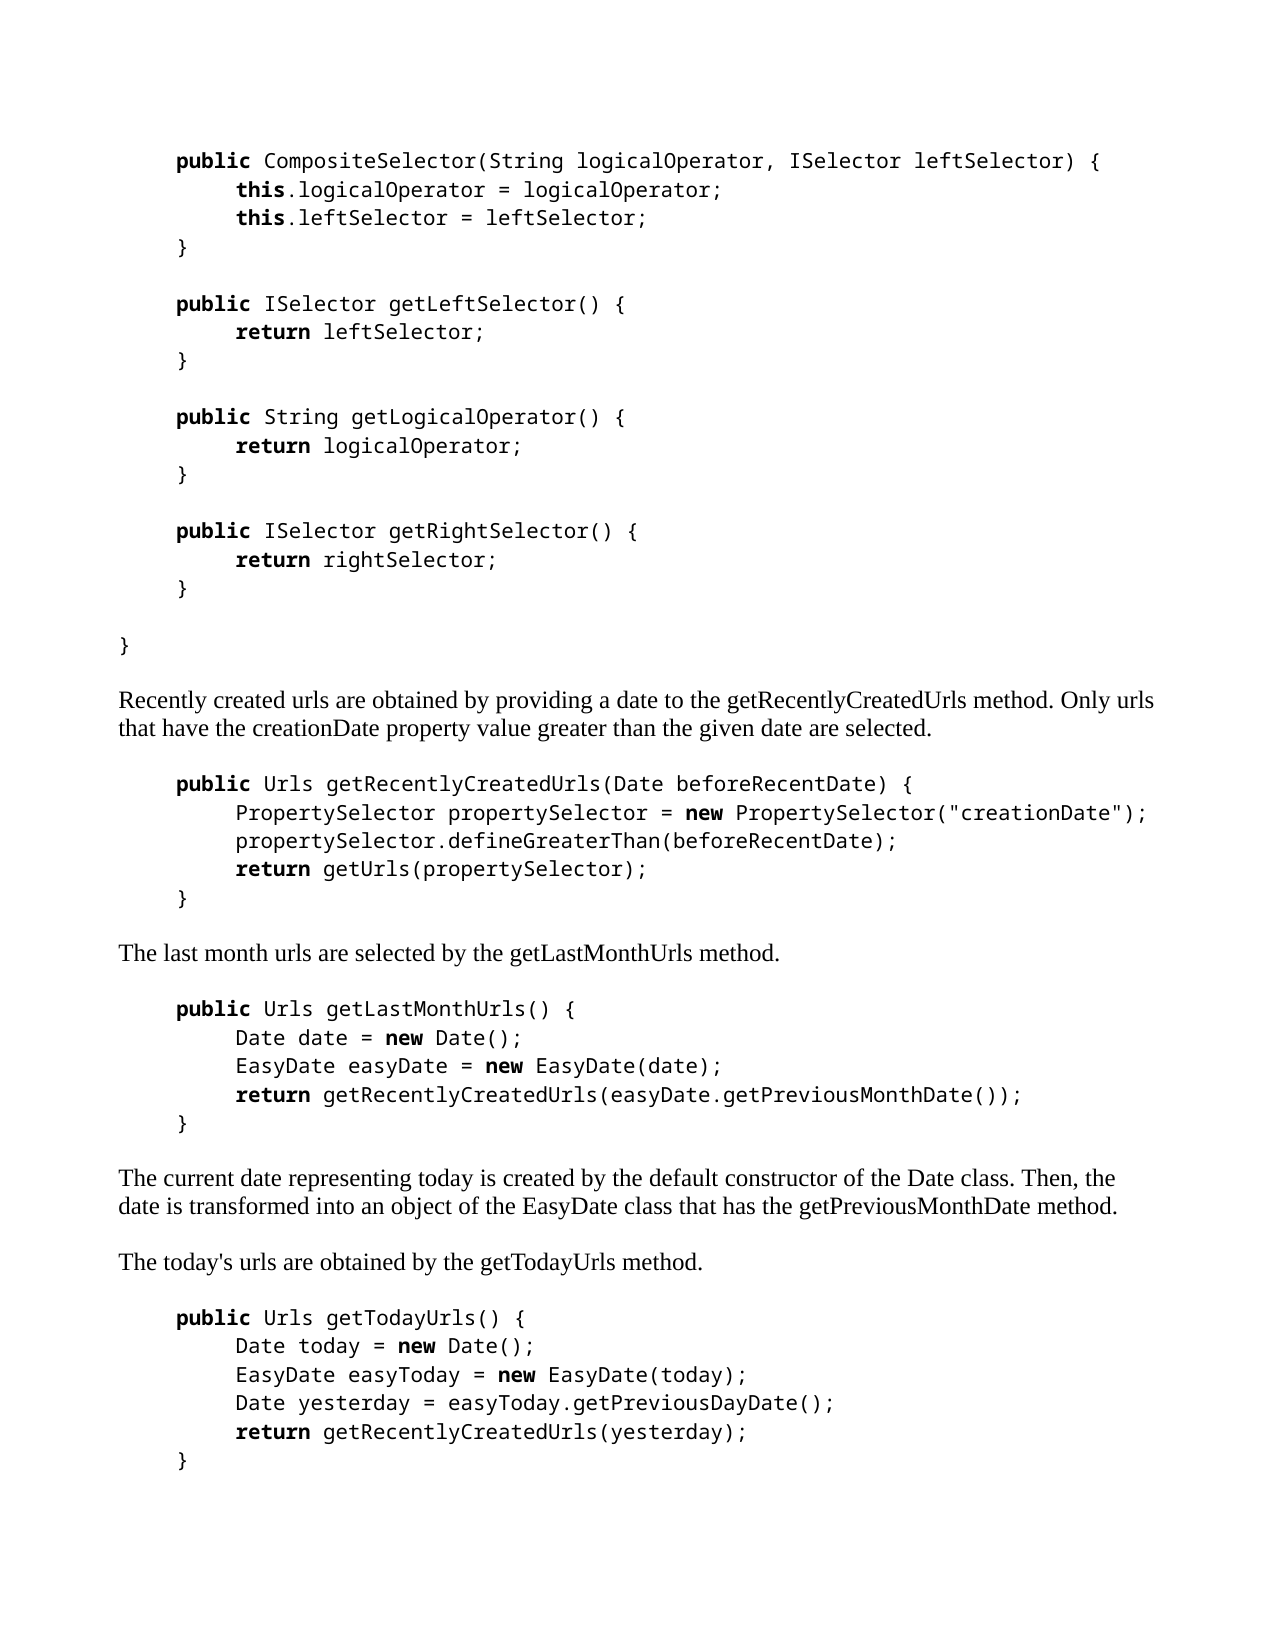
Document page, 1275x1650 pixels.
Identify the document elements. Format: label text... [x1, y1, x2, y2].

text } [118, 459, 1157, 488]
text } [118, 232, 1157, 260]
text this.leftSelector = leftSelector; [118, 203, 1157, 232]
text public String getLogicalOperator() { [118, 402, 1157, 431]
text The today's urls are obtained by the getTodayUrls method. [118, 1248, 1157, 1275]
text return getRecentlyCreatedUrls(easyDate.getPreviousMonthDate()); [118, 1080, 1157, 1108]
text public ISelector getLeftSelector() { [118, 289, 1157, 317]
text } [118, 346, 1157, 374]
text The current date representing today is created by the default constructor of the Date class. Then, the date is transformed into an object of the EasyDate class that has the getPreviousMonthDate method. [118, 1164, 1157, 1220]
text } [118, 630, 1157, 658]
text PropertySelector propertySelector = new PropertySelector("creationDate"); [118, 798, 1157, 826]
text } [118, 1108, 1157, 1137]
text Date today = new Date(); [118, 1331, 1157, 1360]
text public CompositeSelector(String logicalOperator, ISelector leftSelector) { [118, 147, 1157, 175]
text } [118, 883, 1157, 911]
text return getUrls(propertySelector); [118, 854, 1157, 883]
text return logicalOperator; [118, 431, 1157, 459]
text Recently created urls are obtained by providing a date to the getRecentlyCreatedUrls method. Only urls that have the creationDate property value greater than the given date are selected. [118, 686, 1157, 742]
text EasyDate easyDate = new EasyDate(date); [118, 1051, 1157, 1080]
text propertySelector.defineGreaterThan(beforeRecentDate); [118, 826, 1157, 854]
text The last month urls are selected by the getLastMonthUrls method. [118, 939, 1157, 967]
text } [118, 573, 1157, 602]
text Date yesterday = easyToday.getPreviousDayDate(); [118, 1388, 1157, 1417]
text public Urls getRecentlyCreatedUrls(Date beforeRecentDate) { [118, 769, 1157, 798]
text } [118, 1445, 1157, 1474]
text public Urls getLastMonthUrls() { [118, 994, 1157, 1023]
text EasyDate easyToday = new EasyDate(today); [118, 1360, 1157, 1388]
text Date date = new Date(); [118, 1023, 1157, 1051]
text return leftSelector; [118, 317, 1157, 346]
text public ISelector getRightSelector() { [118, 516, 1157, 545]
text public Urls getTodayUrls() { [118, 1303, 1157, 1331]
text this.logicalOperator = logicalOperator; [118, 175, 1157, 203]
text return rightSelector; [118, 545, 1157, 573]
text return getRecentlyCreatedUrls(yesterday); [118, 1417, 1157, 1445]
